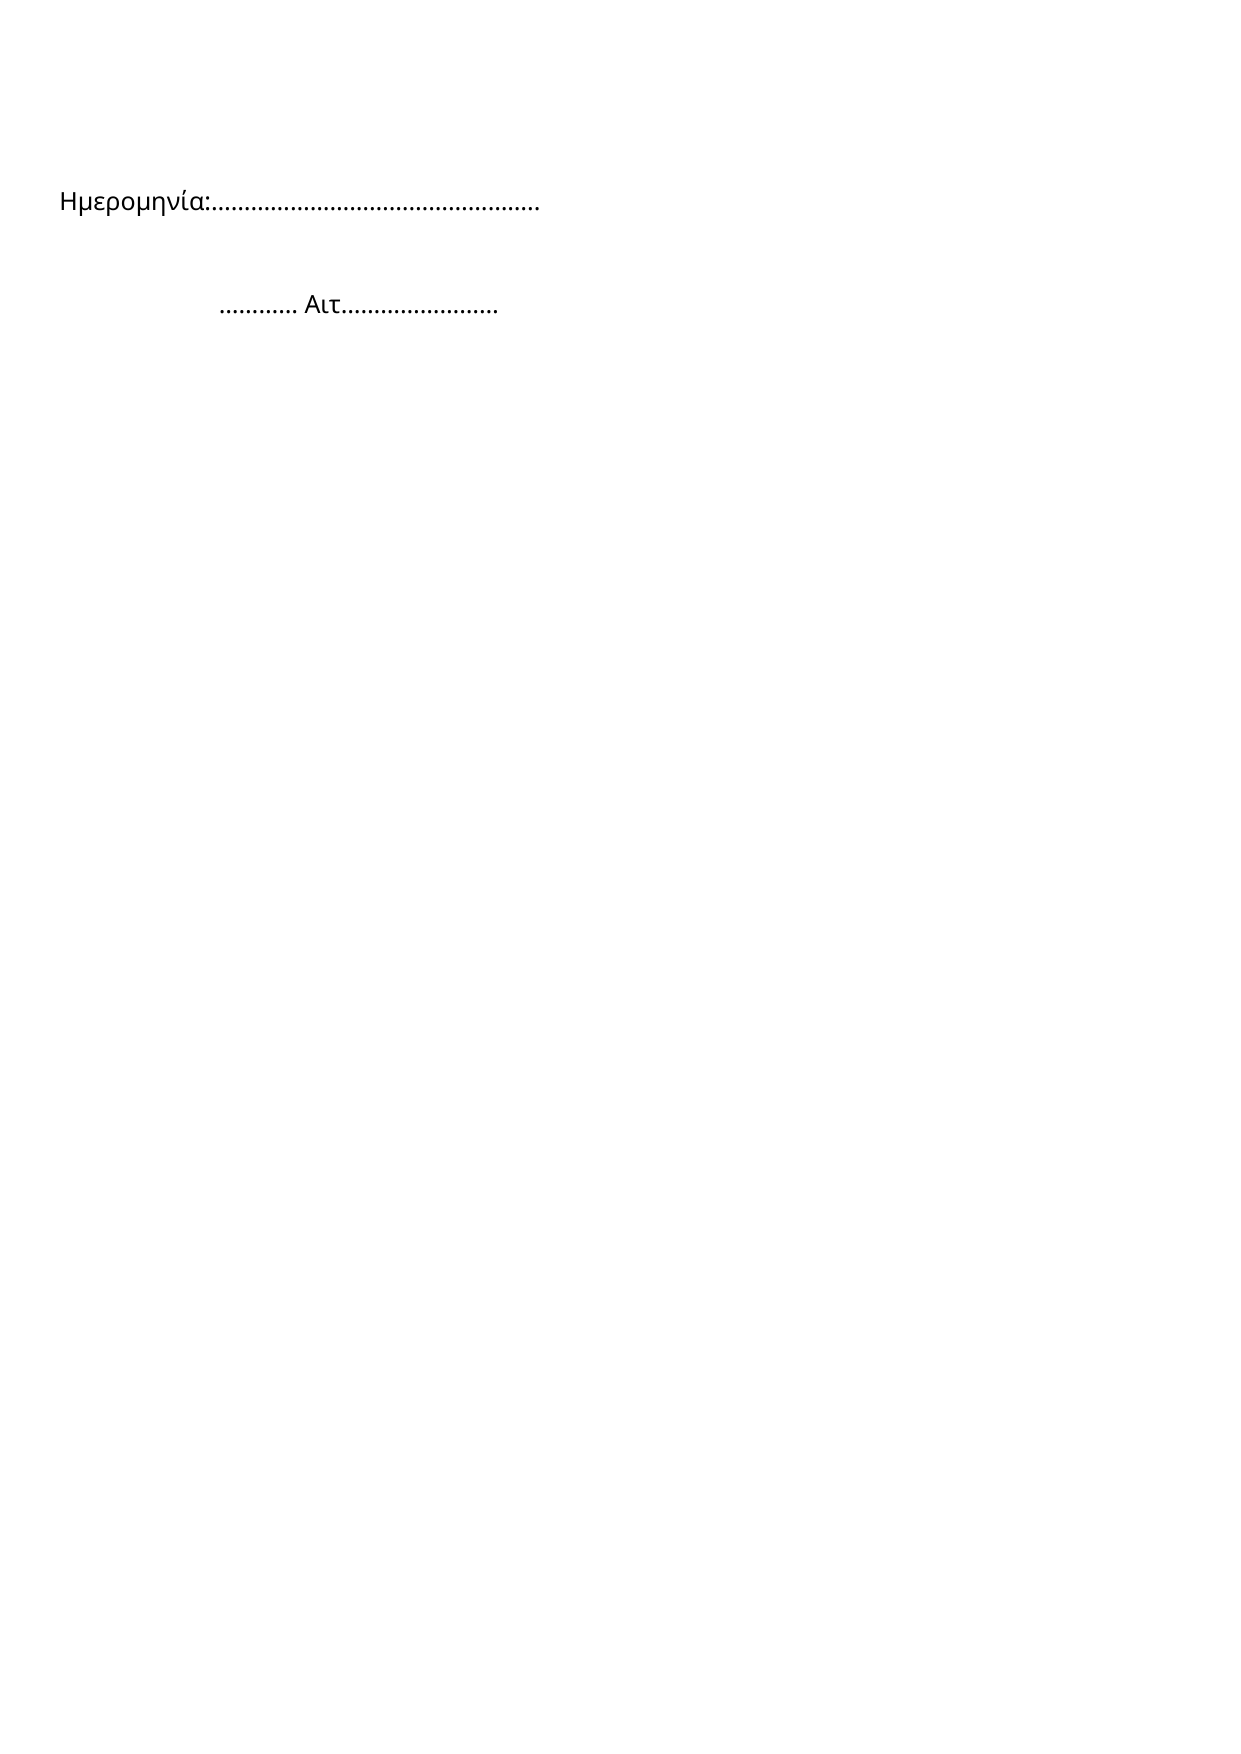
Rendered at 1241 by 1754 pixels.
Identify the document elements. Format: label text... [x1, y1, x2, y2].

text Ημερομηνία:………………………………………….. [59, 184, 583, 218]
text ………… Αιτ…………………… [59, 286, 583, 320]
